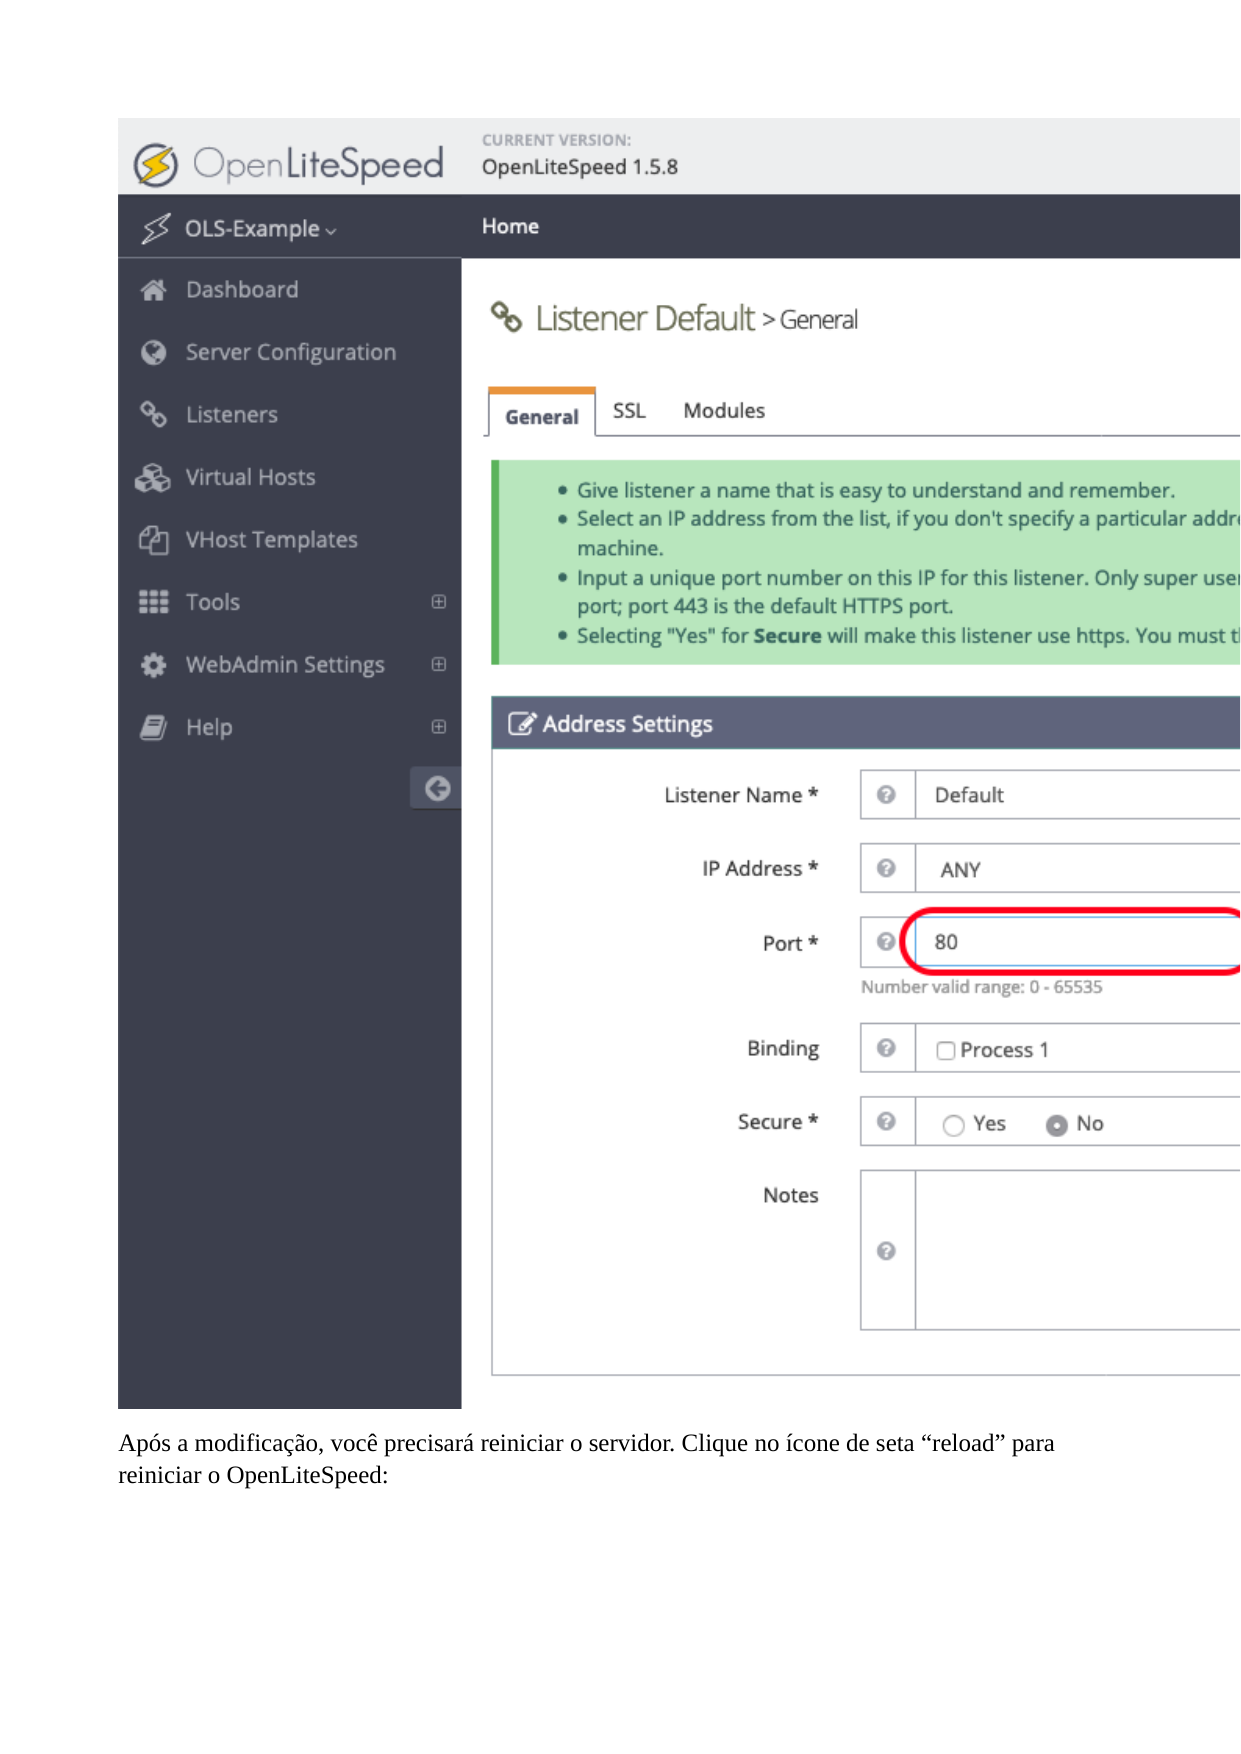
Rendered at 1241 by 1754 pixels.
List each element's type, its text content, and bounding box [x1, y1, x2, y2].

text Após a modificação, você precisará reiniciar o servidor. Clique no ícone de seta “reload” para reiniciar o OpenLiteSpeed: [118, 1428, 1122, 1489]
picture [118, 118, 1241, 1409]
